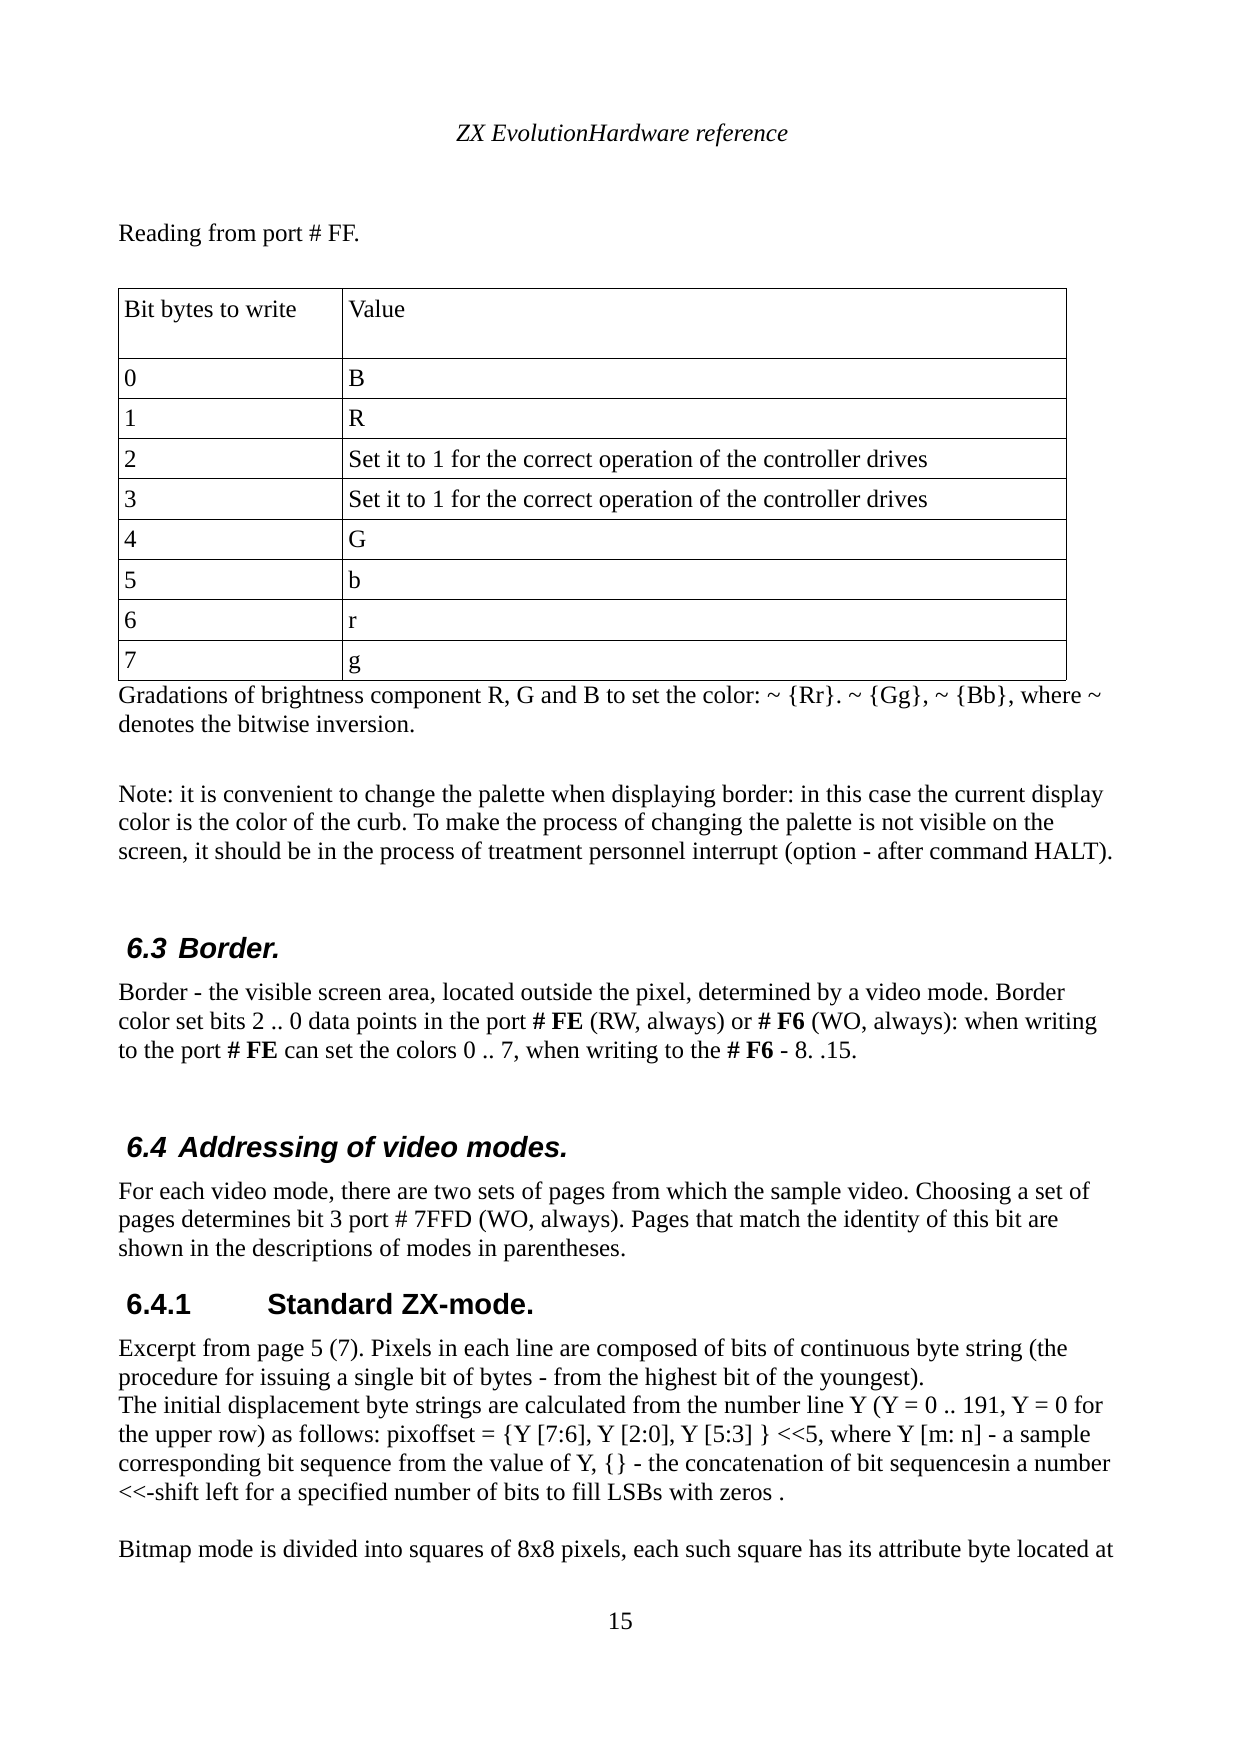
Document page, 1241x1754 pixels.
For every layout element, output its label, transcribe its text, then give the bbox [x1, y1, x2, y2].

subtitle Border. [118, 931, 1122, 965]
table_cell g [343, 641, 1066, 680]
table_cell r [343, 600, 1066, 639]
table_cell 7 [119, 641, 342, 680]
text The initial displacement byte strings are calculated from the number line Y (Y = 0 .. 191, Y = 0 for the upper row) as follows: pixoffset = {Y [7:6], Y [2:0], Y [5:3] } <<5, where Y [m: n] - a sample corresponding bit sequence from the value of Y, {} - the concatenation of bit sequencesin a number <<-shift left for a specified number of bits to fill LSBs with zeros . [118, 1391, 1122, 1506]
table_cell 1 [119, 399, 342, 438]
table_cell Set it to 1 for the correct operation of the controller drives [343, 479, 1066, 519]
table_cell 3 [119, 479, 342, 519]
text Border - the visible screen area, located outside the pixel, determined by a video mode. Border color set bits 2 .. 0 data points in the port # FE (RW, always) or # F6 (WO, always): when writing to the port # FE can set the colors 0 .. 7, when writing to the # F6 - 8. .15. [118, 977, 1122, 1063]
text Excerpt from page 5 (7). Pixels in each line are composed of bits of continuous byte string (the procedure for issuing a single bit of bytes - from the highest bit of the youngest). [118, 1333, 1122, 1391]
subtitle Addressing of video modes. [118, 1130, 1122, 1163]
table_cell Set it to 1 for the correct operation of the controller drives [343, 439, 1066, 478]
text Gradations of brightness component R, G and B to set the color: ~ {Rr}. ~ {Gg}, ~ {Bb}, where ~ denotes the bitwise inversion. [118, 680, 1122, 737]
table_cell 0 [119, 359, 342, 398]
table_cell b [343, 560, 1066, 599]
text Reading from port # FF. [118, 218, 1122, 247]
table_header Value [343, 289, 1066, 357]
text Note: it is convenient to change the palette when displaying border: in this case the current display color is the color of the curb. To make the process of changing the palette is not visible on the screen, it should be in the process of treatment personnel interrupt (option - after command HALT). [118, 779, 1122, 865]
table_cell 6 [119, 600, 342, 639]
table_cell 5 [119, 560, 342, 599]
text Bitmap mode is divided into squares of 8x8 pixels, each such square has its attribute byte located at [118, 1506, 1122, 1563]
text For each video mode, there are two sets of pages from which the sample video. Choosing a set of pages determines bit 3 port # 7FFD (WO, always). Pages that match the identity of this bit are shown in the descriptions of modes in parentheses. [118, 1176, 1122, 1262]
table_cell 4 [119, 520, 342, 559]
table_header Bit bytes to write [119, 289, 342, 357]
subtitle Standard ZX-mode. [118, 1287, 1122, 1321]
table_cell 2 [119, 439, 342, 478]
table_cell R [343, 399, 1066, 438]
table_cell B [343, 359, 1066, 398]
table_cell G [343, 520, 1066, 559]
